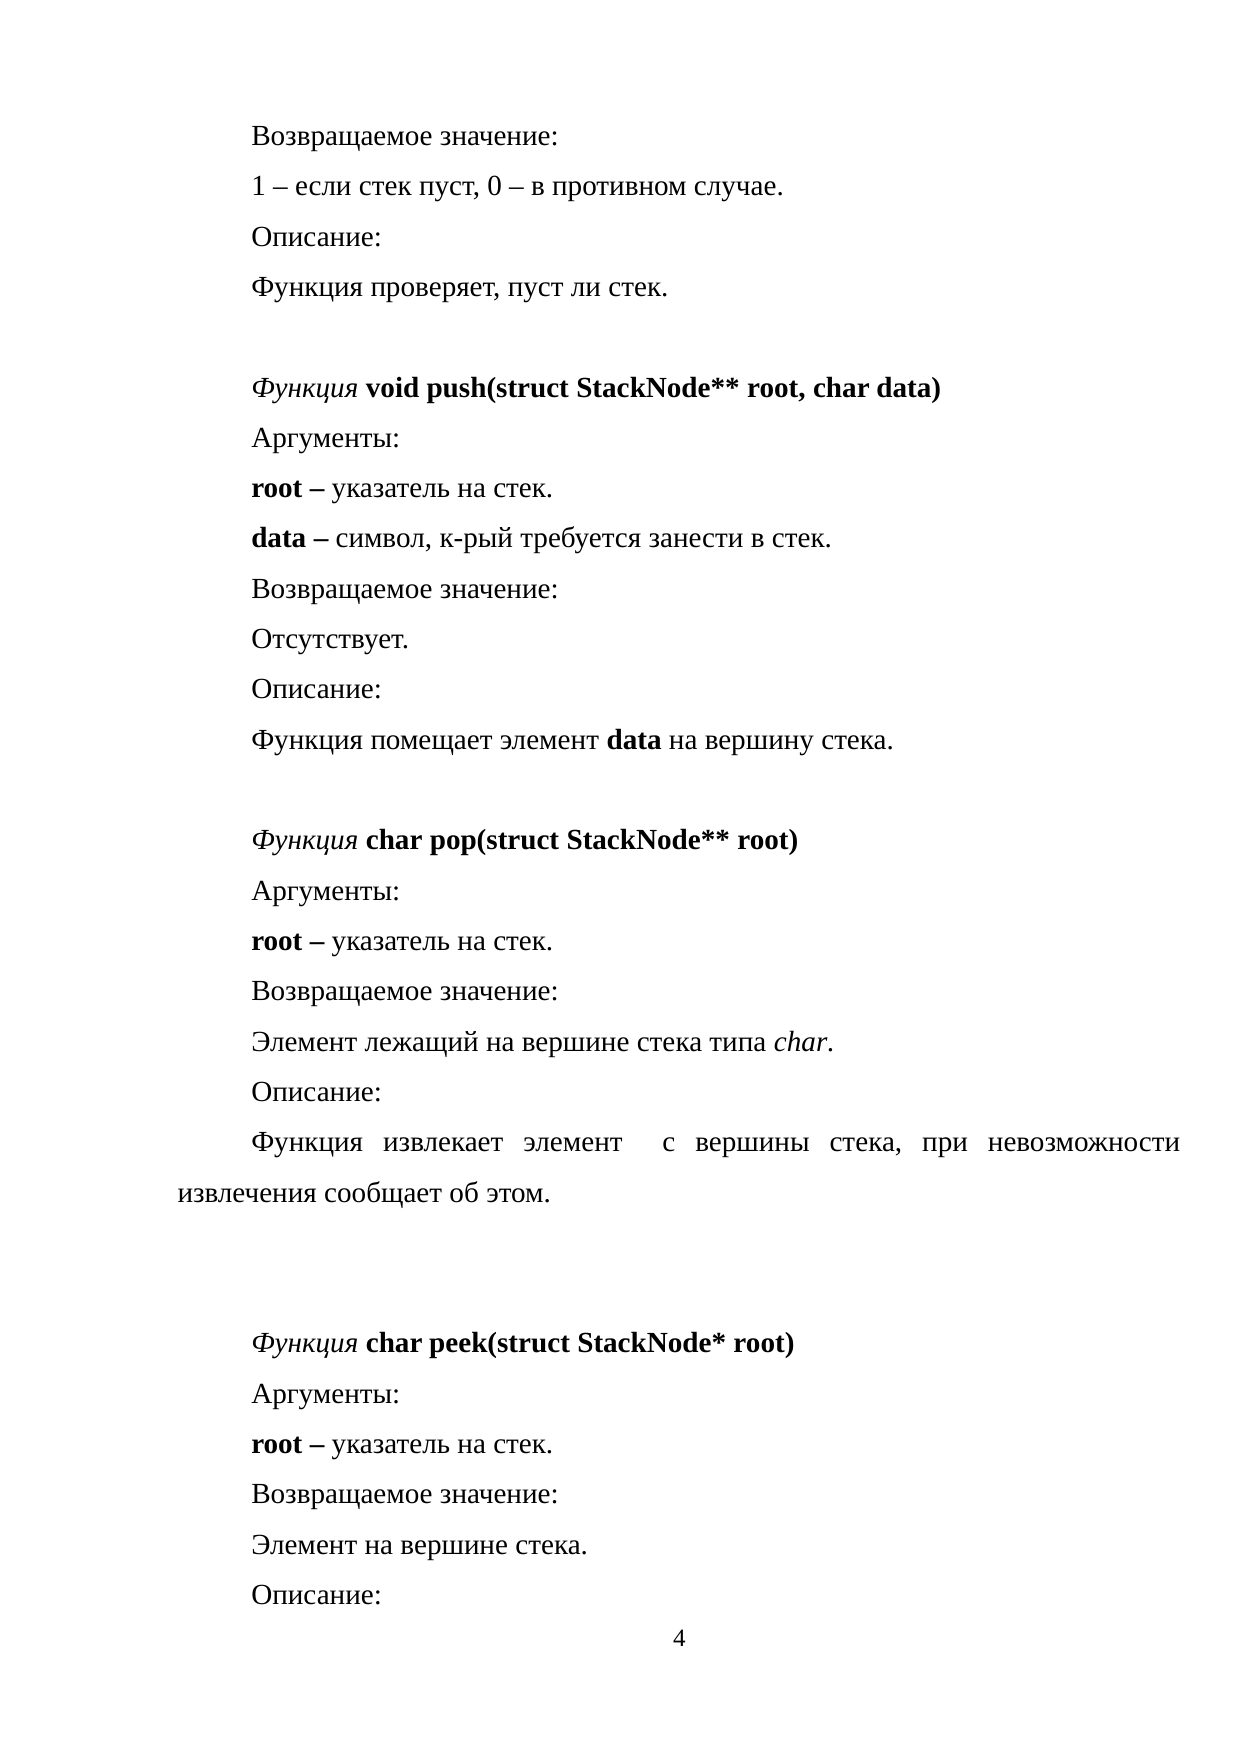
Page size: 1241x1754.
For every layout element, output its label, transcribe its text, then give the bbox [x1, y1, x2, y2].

text Описание: [177, 219, 1181, 252]
text root – указатель на стек. [177, 923, 1181, 957]
text Возвращаемое значение: [177, 1477, 1181, 1510]
text Отсутствует. [177, 621, 1181, 655]
text Функция char pop(struct StackNode** root) [177, 822, 1181, 856]
text Функция char peek(struct StackNode* root) [177, 1326, 1181, 1359]
text 1 – если стек пуст, 0 – в противном случае. [177, 168, 1181, 202]
text Элемент лежащий на вершине стека типа char. [177, 1024, 1181, 1057]
text data – символ, к-рый требуется занести в стек. [177, 521, 1181, 554]
text Функция помещает элемент data на вершину стека. [177, 722, 1181, 755]
text Описание: [177, 1577, 1181, 1611]
text Функция извлекает элемент с вершины стека, при невозможности извлечения сообщает об этом. [177, 1124, 1181, 1208]
text Элемент на вершине стека. [177, 1527, 1181, 1560]
text Функция void push(struct StackNode** root, char data) [177, 370, 1181, 403]
text Возвращаемое значение: [177, 118, 1181, 152]
text Возвращаемое значение: [177, 973, 1181, 1007]
text Описание: [177, 1074, 1181, 1108]
text Возвращаемое значение: [177, 571, 1181, 604]
text Аргументы: [177, 873, 1181, 906]
text Аргументы: [177, 420, 1181, 453]
text Описание: [177, 672, 1181, 705]
text Функция проверяет, пуст ли стек. [177, 269, 1181, 303]
text root – указатель на стек. [177, 1426, 1181, 1460]
text root – указатель на стек. [177, 470, 1181, 504]
text Аргументы: [177, 1376, 1181, 1409]
